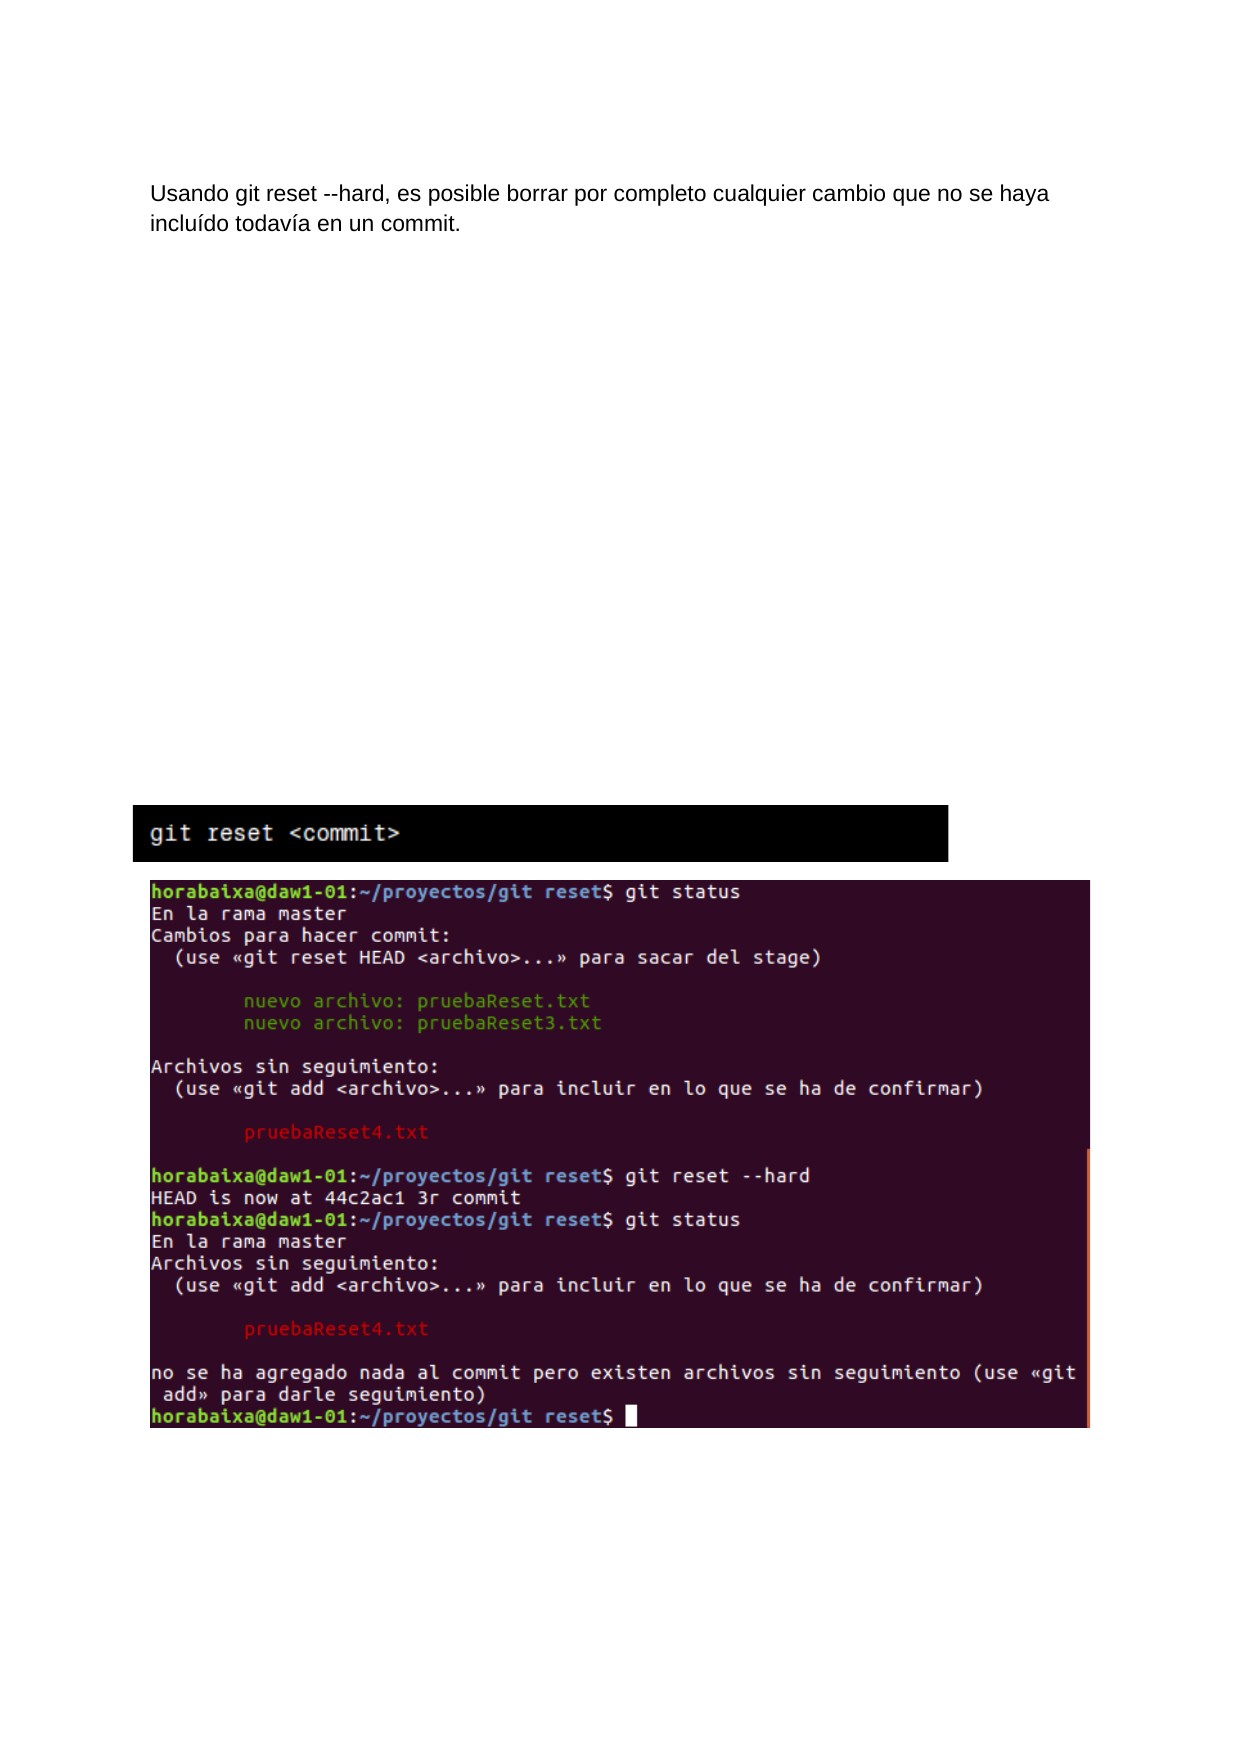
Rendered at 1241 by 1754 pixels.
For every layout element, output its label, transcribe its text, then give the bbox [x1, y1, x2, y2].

text Usando git reset --hard, es posible borrar por completo cualquier cambio que no se haya incluído todavía en un commit. [150, 180, 1090, 880]
picture [132, 805, 949, 862]
picture [150, 880, 1091, 1428]
